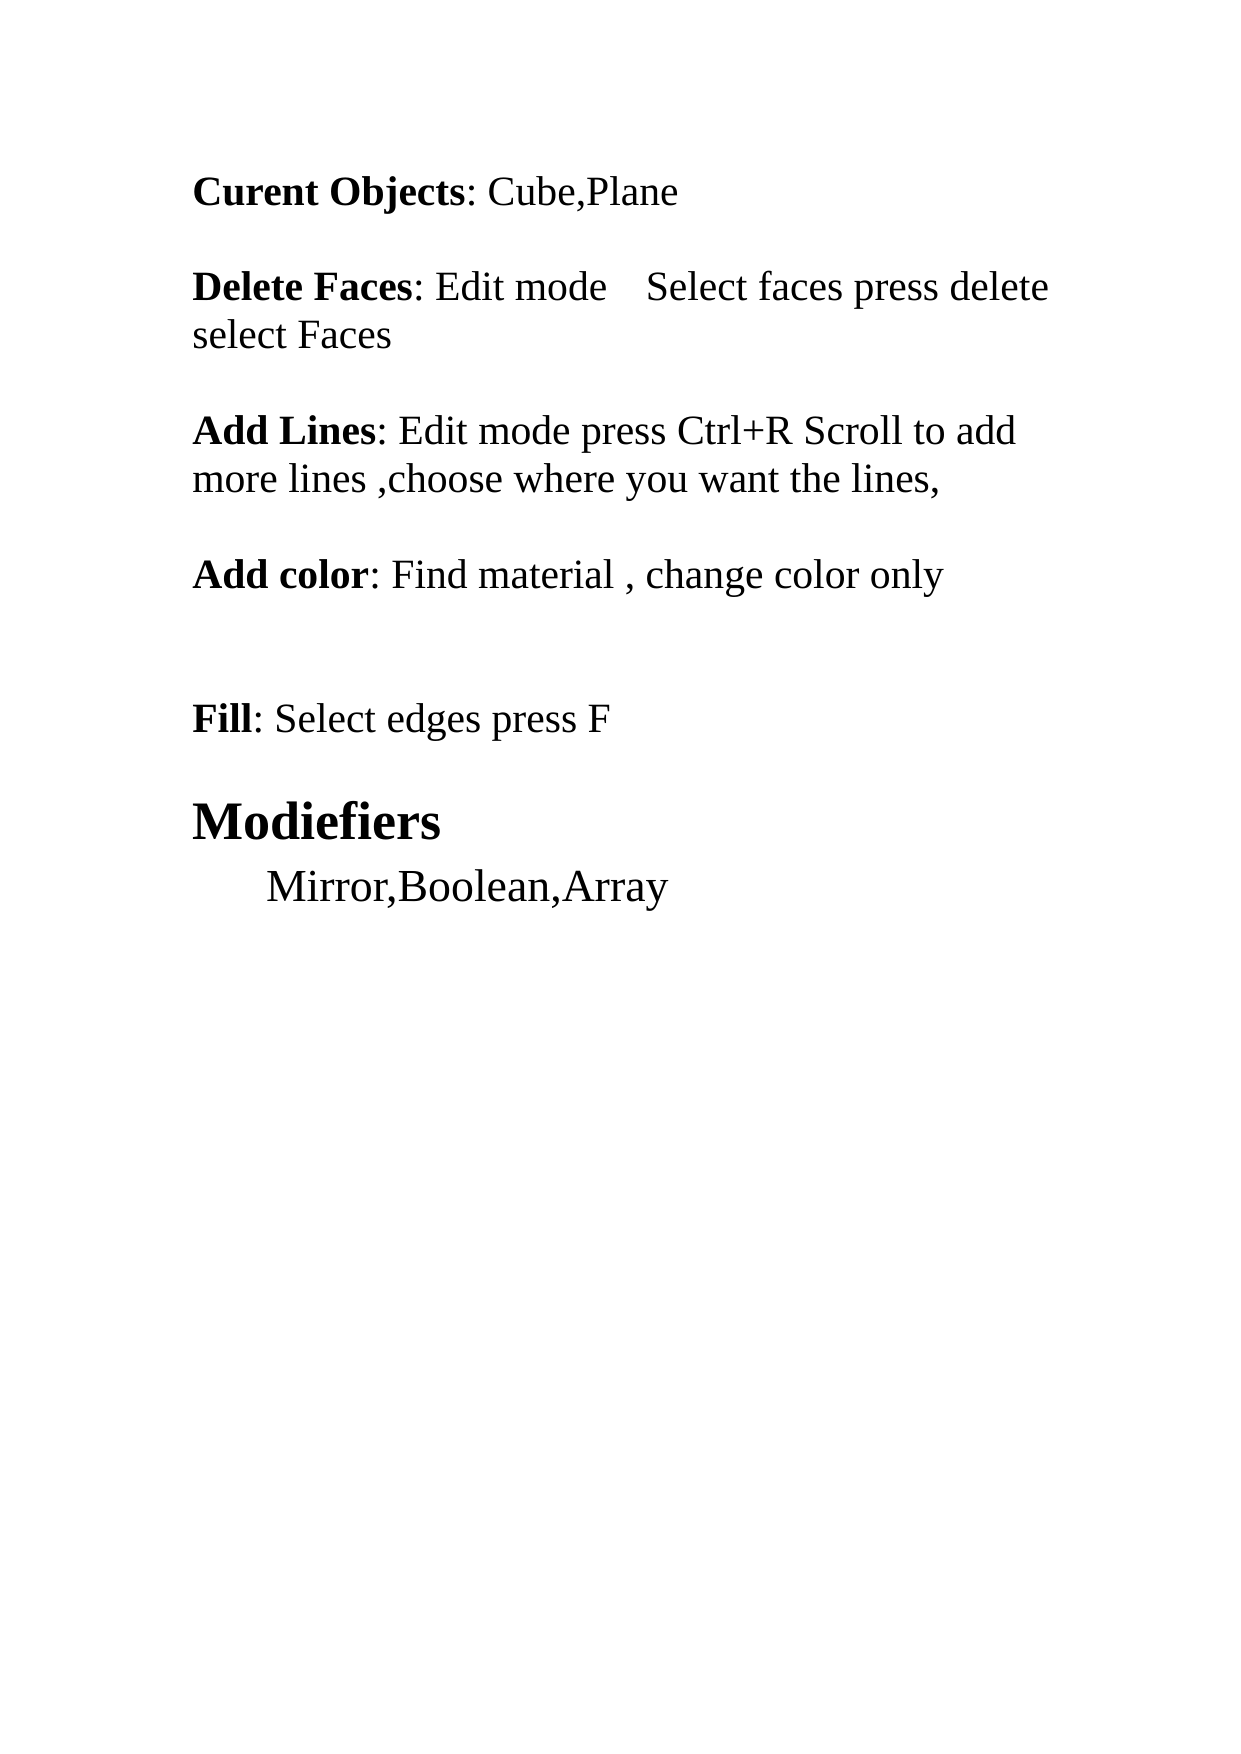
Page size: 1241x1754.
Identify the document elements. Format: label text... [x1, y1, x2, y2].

text Modiefiers [118, 789, 1122, 851]
text Delete Faces: Edit mode Select faces press delete select Faces [118, 262, 1122, 358]
text Add color: Find material , change color only [118, 549, 1122, 597]
text Curent Objects: Cube,Plane [118, 166, 1122, 214]
text Add Lines: Edit mode press Ctrl+R Scroll to add more lines ,choose where you want the lines, [118, 406, 1122, 501]
text Mirror,Boolean,Array [118, 851, 1122, 913]
text Fill: Select edges press F [118, 693, 1122, 741]
